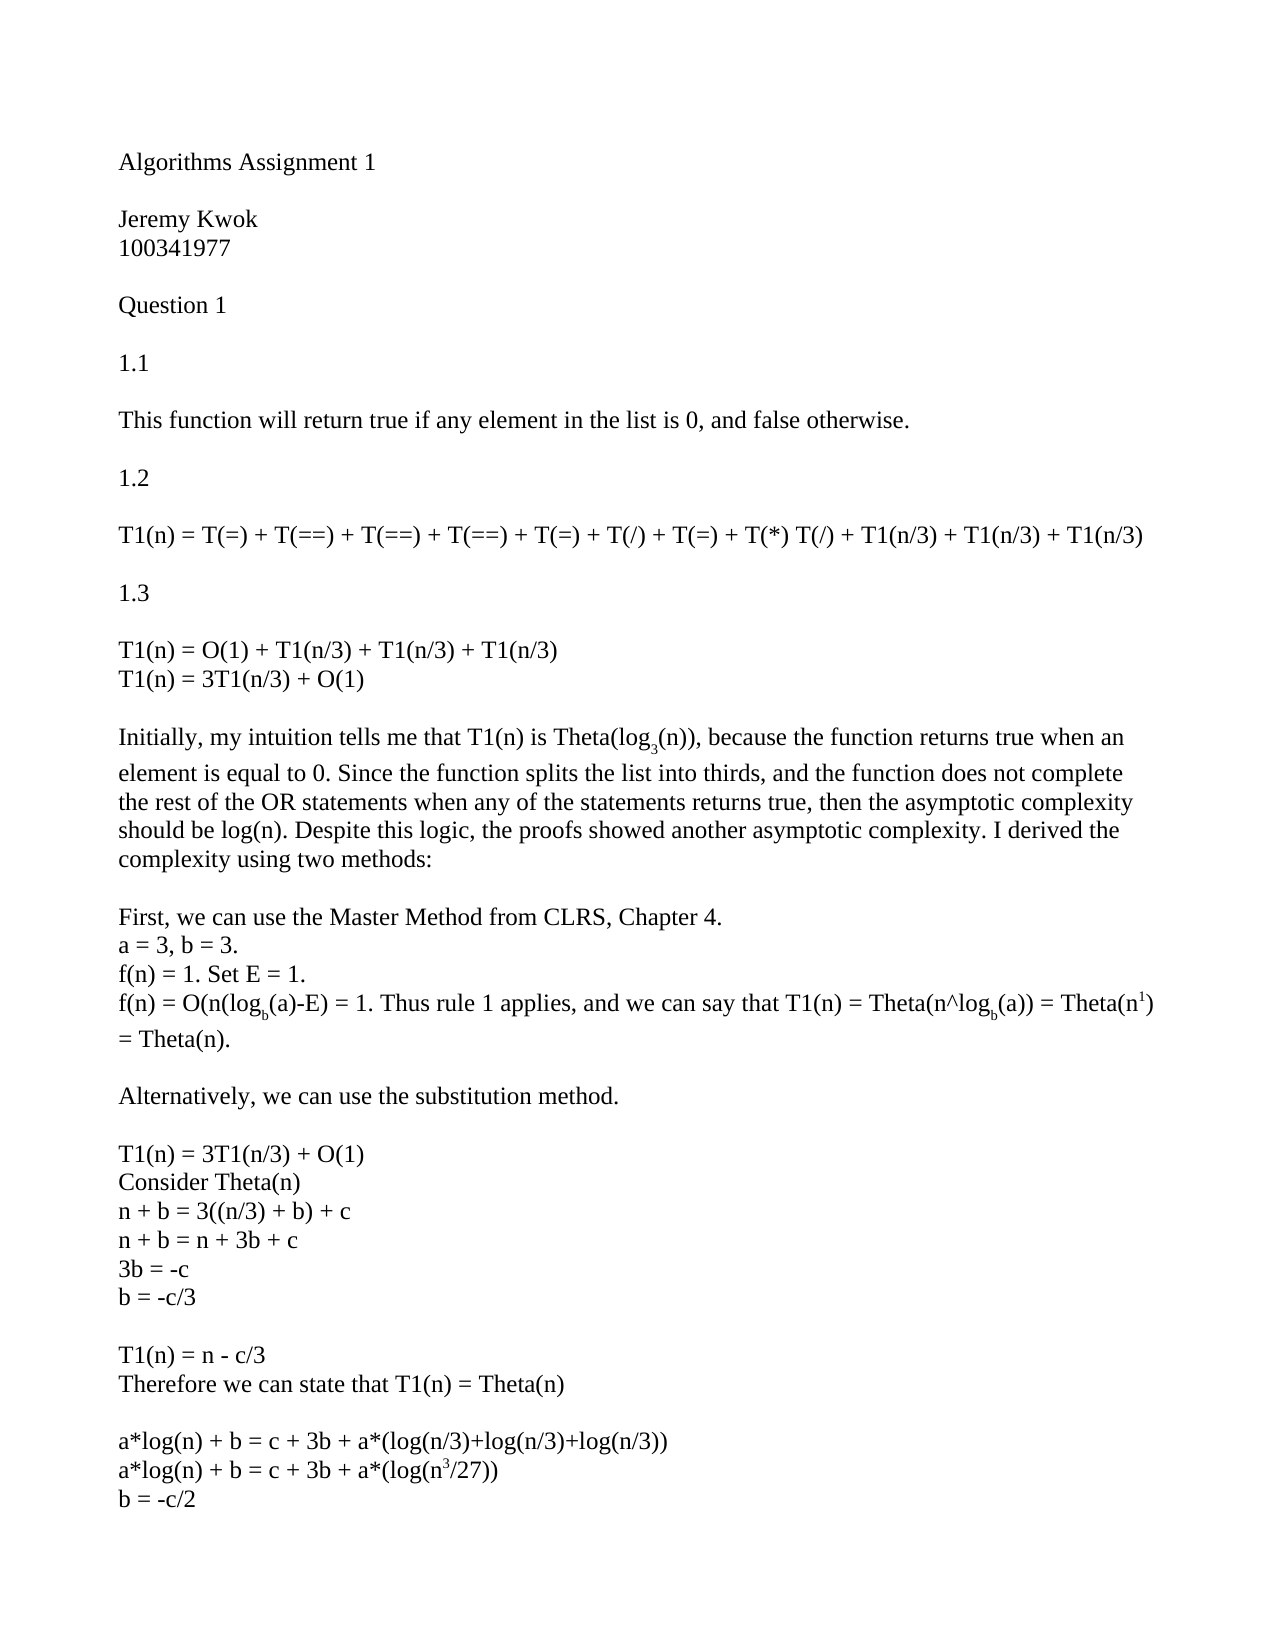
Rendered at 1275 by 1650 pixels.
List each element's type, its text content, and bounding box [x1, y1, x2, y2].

text T1(n) = 3T1(n/3) + O(1) [118, 664, 1157, 693]
text a*log(n) + b = c + 3b + a*(log(n/3)+log(n/3)+log(n/3)) [118, 1426, 1157, 1455]
text f(n) = 1. Set E = 1. [118, 959, 1157, 988]
text Question 1 [118, 291, 1157, 319]
text 100341977 [118, 233, 1157, 262]
text n + b = n + 3b + c [118, 1225, 1157, 1254]
text f(n) = O(n(logb(a)-E) = 1. Thus rule 1 applies, and we can say that T1(n) = Theta(n^logb(a)) = Theta(n1) = Theta(n). [118, 988, 1157, 1052]
text This function will return true if any element in the list is 0, and false otherwise. [118, 406, 1157, 434]
text T1(n) = O(1) + T1(n/3) + T1(n/3) + T1(n/3) [118, 636, 1157, 664]
text b = -c/3 [118, 1282, 1157, 1311]
text T1(n) = n - c/3 [118, 1340, 1157, 1369]
text 1.1 [118, 348, 1157, 377]
text 1.3 [118, 578, 1157, 607]
text a*log(n) + b = c + 3b + a*(log(n3/27)) [118, 1455, 1157, 1484]
text a = 3, b = 3. [118, 930, 1157, 959]
text Consider Theta(n) [118, 1167, 1157, 1196]
text Initially, my intuition tells me that T1(n) is Theta(log3(n)), because the function returns true when an element is equal to 0. Since the function splits the list into thirds, and the function does not complete the rest of the OR statements when any of the statements returns true, then the asymptotic complexity should be log(n). Despite this logic, the proofs showed another asymptotic complexity. I derived the complexity using two methods: [118, 722, 1157, 873]
text n + b = 3((n/3) + b) + c [118, 1196, 1157, 1225]
text T1(n) = T(=) + T(==) + T(==) + T(==) + T(=) + T(/) + T(=) + T(*) T(/) + T1(n/3) + T1(n/3) + T1(n/3) [118, 521, 1157, 549]
text 3b = -c [118, 1254, 1157, 1282]
text Alternatively, we can use the substitution method. [118, 1081, 1157, 1110]
text T1(n) = 3T1(n/3) + O(1) [118, 1139, 1157, 1167]
text 1.2 [118, 463, 1157, 492]
text Algorithms Assignment 1 [118, 147, 1157, 176]
text Therefore we can state that T1(n) = Theta(n) [118, 1369, 1157, 1397]
text b = -c/2 [118, 1484, 1157, 1512]
text First, we can use the Master Method from CLRS, Chapter 4. [118, 902, 1157, 930]
text Jeremy Kwok [118, 204, 1157, 233]
